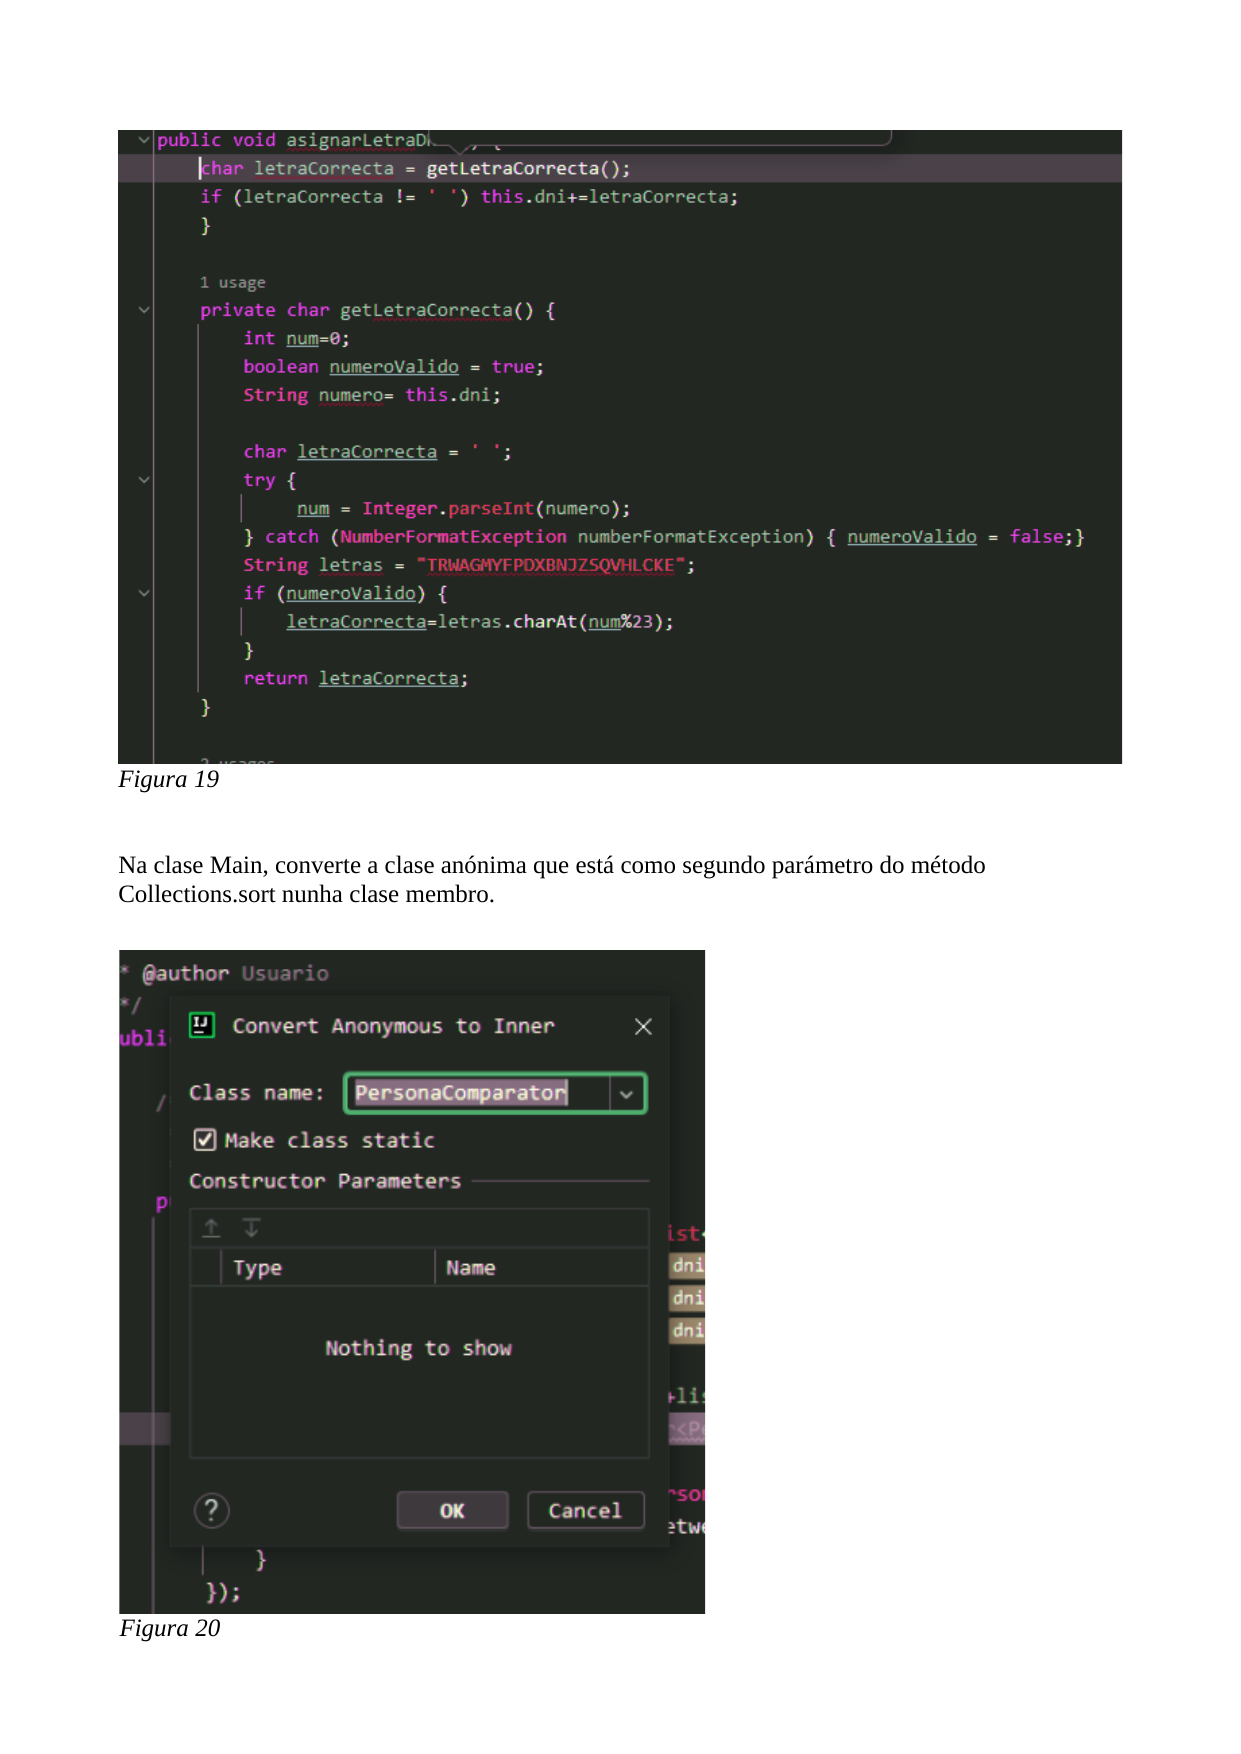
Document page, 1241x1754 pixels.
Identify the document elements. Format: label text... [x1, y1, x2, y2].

text Na clase Main, converte a clase anónima que está como segundo parámetro do método Collections.sort nunha clase membro. [118, 850, 1122, 908]
picture [119, 950, 706, 1614]
picture [118, 130, 1123, 764]
text Figura 19 [118, 764, 1122, 793]
text Figura 20 [119, 1614, 705, 1642]
